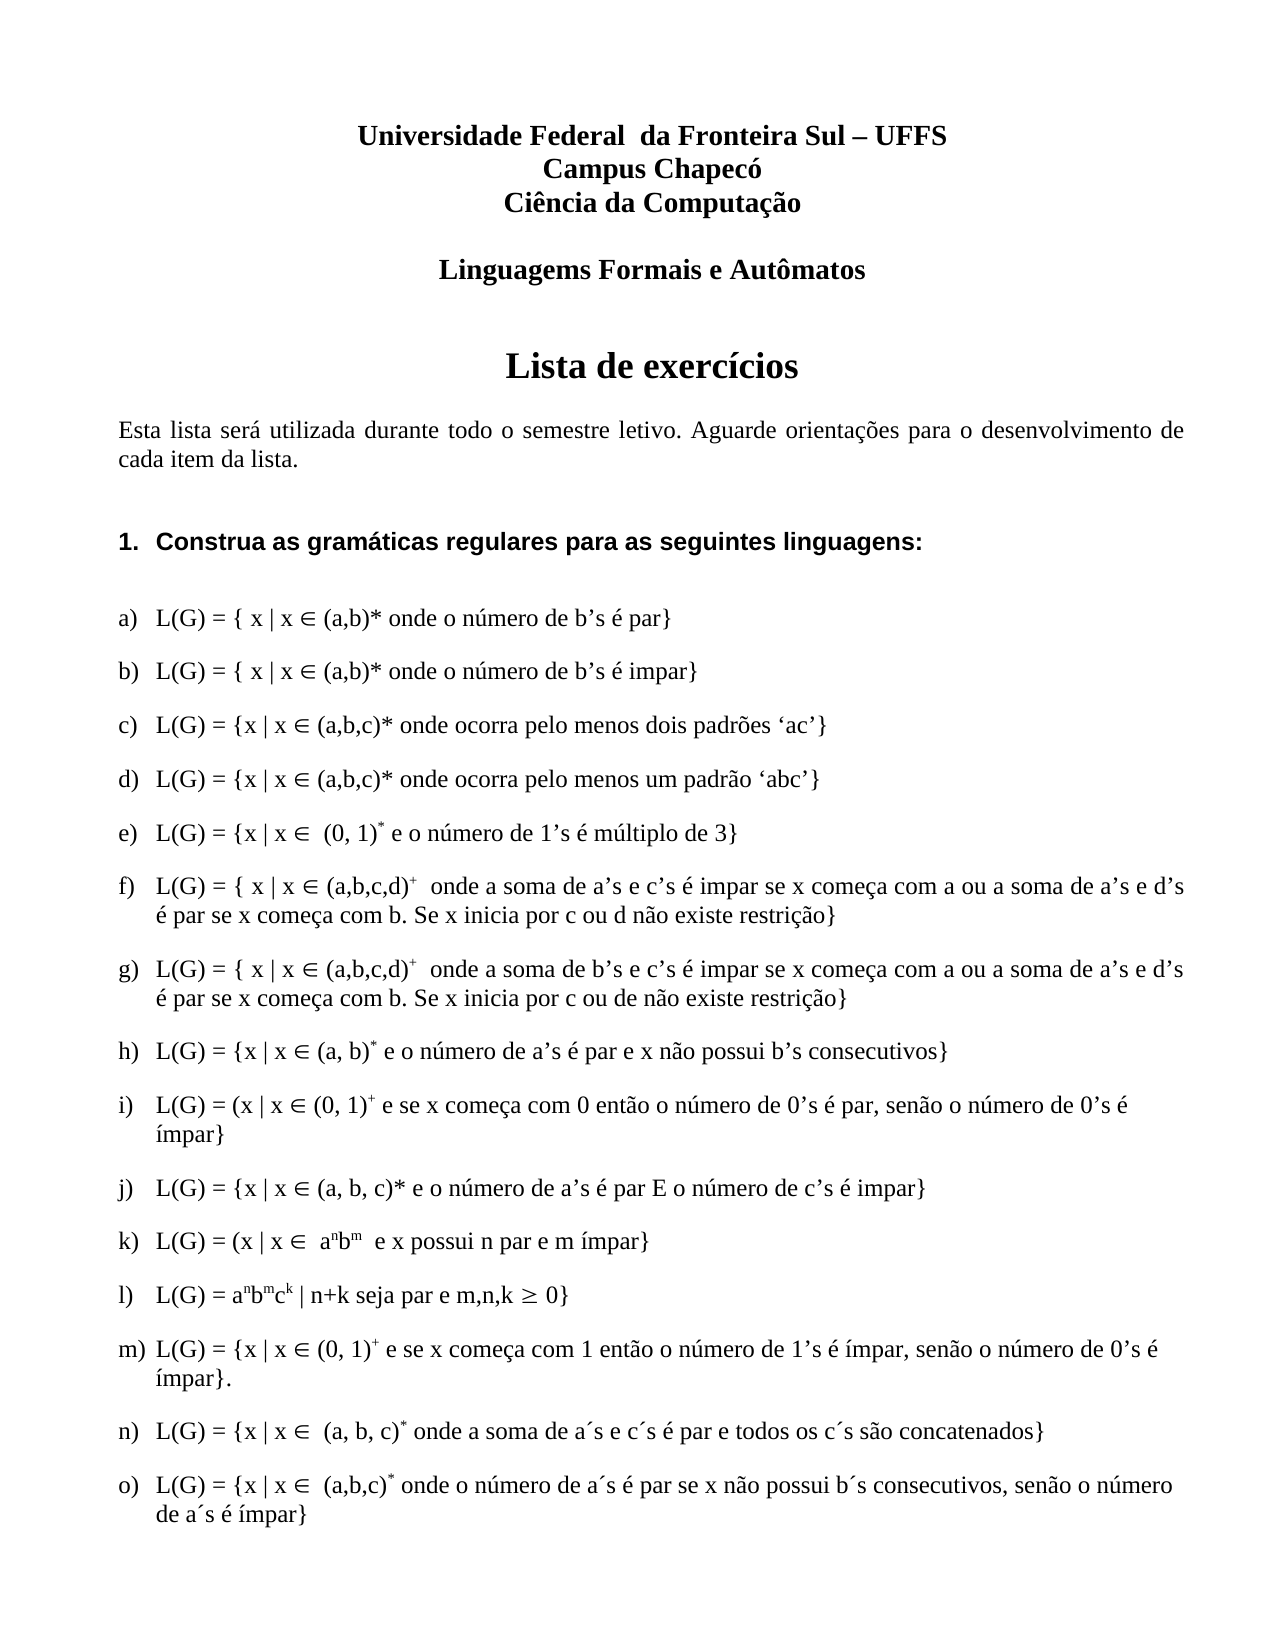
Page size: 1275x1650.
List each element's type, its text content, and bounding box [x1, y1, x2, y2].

list L(G) = { x | x  (a,b,c,d)+ onde a soma de a’s e c’s é impar se x começa com a ou a soma de a’s e d’s é par se x começa com b. Se x inicia por c ou d não existe restrição} [118, 871, 1186, 929]
text Esta lista será utilizada durante todo o semestre letivo. Aguarde orientações para o desenvolvimento de cada item da lista. [118, 415, 1186, 473]
text Universidade Federal da Fronteira Sul – UFFS [118, 118, 1186, 152]
list L(G) = {x | x  (a,b,c)* onde o número de a´s é par se x não possui b´s consecutivos, senão o número de a´s é ímpar} [118, 1470, 1186, 1528]
list L(G) = {x | x  (a, b, c)* onde a soma de a´s e c´s é par e todos os c´s são concatenados} [118, 1416, 1186, 1445]
list L(G) = {x | x  (a,b,c)* onde ocorra pelo menos dois padrões ‘ac’} [118, 710, 1186, 739]
list L(G) = anbmck | n+k seja par e m,n,k  0} [118, 1280, 1186, 1309]
list L(G) = { x | x  (a,b)* onde o número de b’s é impar} [118, 656, 1186, 685]
list L(G) = { x | x  (a,b,c,d)+ onde a soma de b’s e c’s é impar se x começa com a ou a soma de a’s e d’s é par se x começa com b. Se x inicia por c ou de não existe restrição} [118, 954, 1186, 1011]
list L(G) = (x | x  anbm e x possui n par e m ímpar} [118, 1226, 1186, 1255]
text Linguagems Formais e Autômatos [118, 252, 1186, 286]
list L(G) = {x | x  (0, 1)* e o número de 1’s é múltiplo de 3} [118, 818, 1186, 846]
list Construa as gramáticas regulares para as seguintes linguagens: [118, 526, 1186, 555]
text Ciência da Computação [118, 185, 1186, 219]
text Campus Chapecó [118, 152, 1186, 185]
list L(G) = {x | x  (a, b, c)* e o número de a’s é par E o número de c’s é impar} [118, 1173, 1186, 1201]
list L(G) = {x | x  (0, 1)+ e se x começa com 1 então o número de 1’s é ímpar, senão o número de 0’s é ímpar}. [118, 1334, 1186, 1391]
list L(G) = {x | x  (a,b,c)* onde ocorra pelo menos um padrão ‘abc’} [118, 764, 1186, 793]
text Lista de exercícios [118, 343, 1186, 386]
list L(G) = { x | x  (a,b)* onde o número de b’s é par} [118, 603, 1186, 631]
list L(G) = {x | x  (a, b)* e o número de a’s é par e x não possui b’s consecutivos} [118, 1036, 1186, 1065]
list L(G) = (x | x  (0, 1)+ e se x começa com 0 então o número de 0’s é par, senão o número de 0’s é ímpar} [118, 1090, 1186, 1148]
